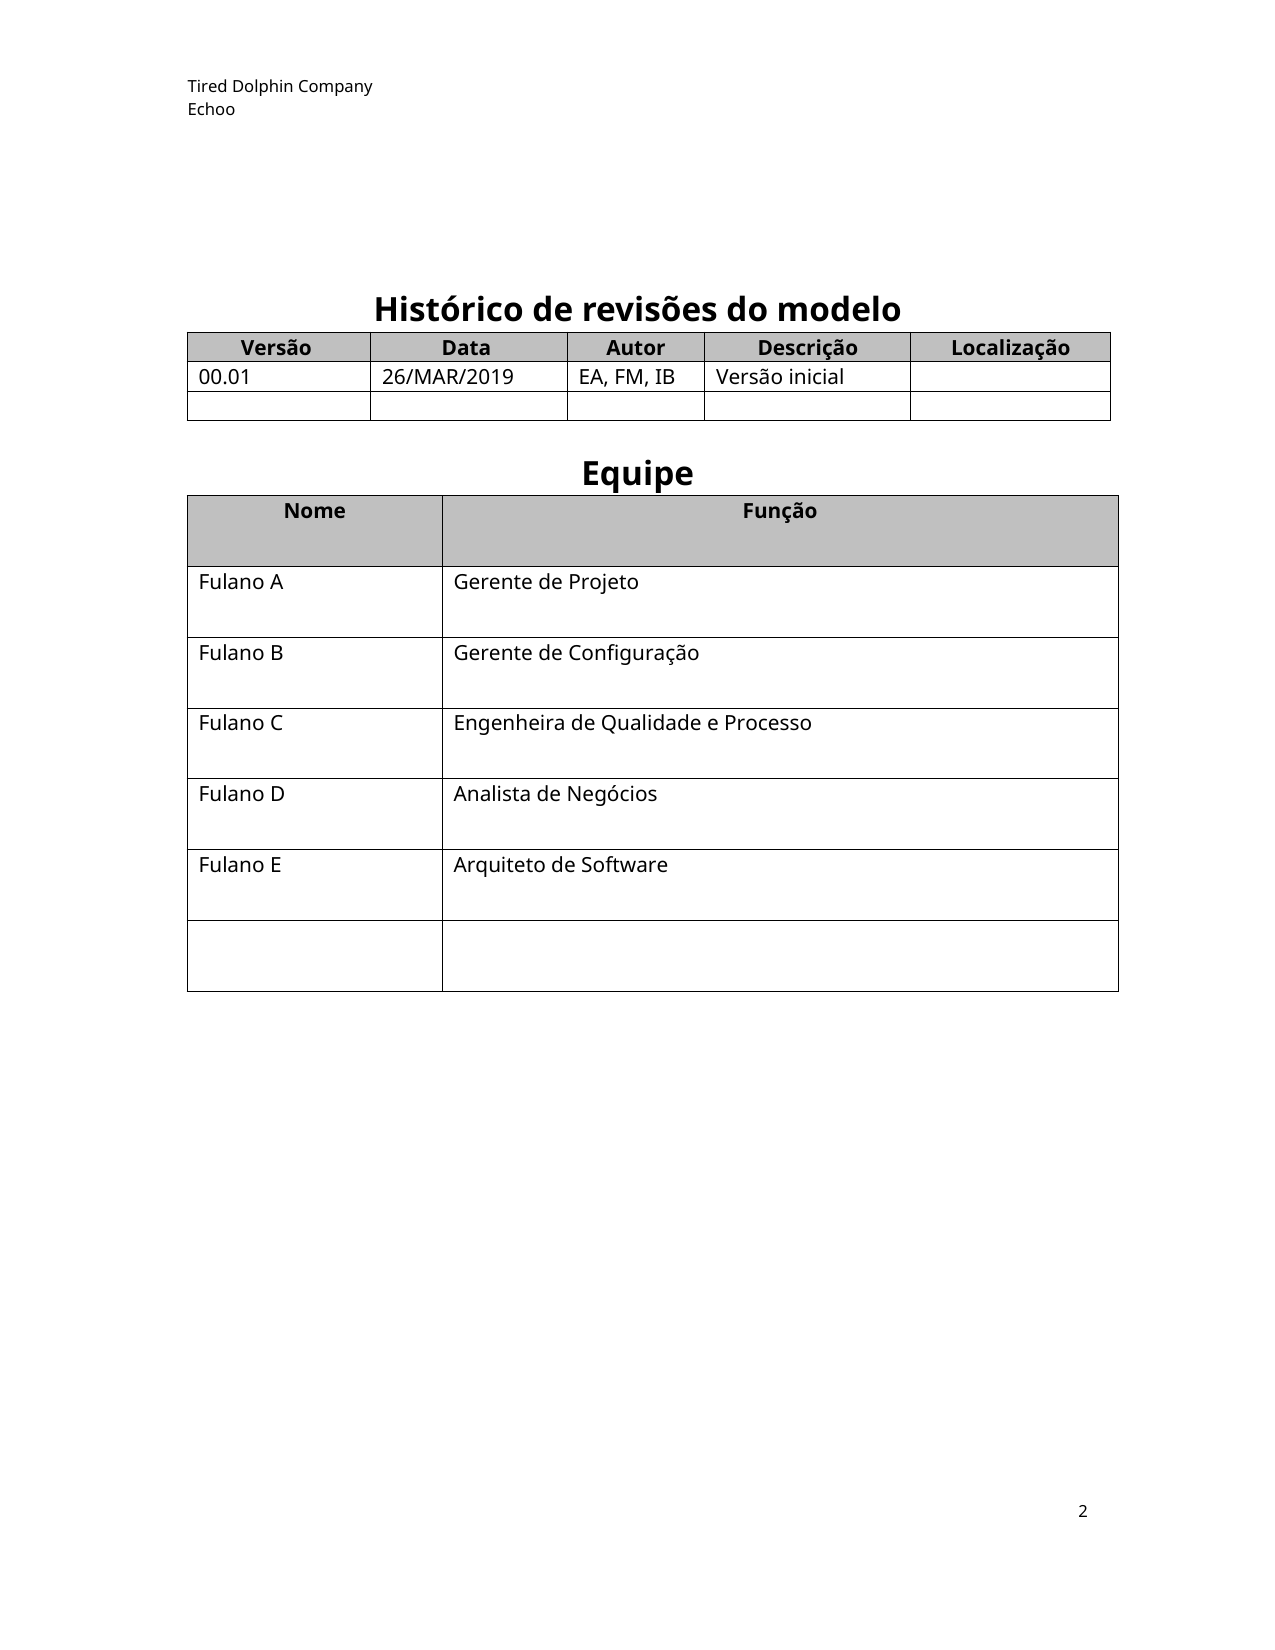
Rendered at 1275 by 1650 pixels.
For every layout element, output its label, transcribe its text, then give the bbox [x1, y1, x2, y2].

table_cell Versão inicial [705, 362, 910, 391]
table_cell Fulano B [188, 638, 442, 707]
table_cell [911, 392, 1110, 420]
table_cell [188, 921, 442, 991]
table_cell 00.01 [188, 362, 370, 391]
table_cell Gerente de Projeto [443, 567, 1118, 637]
table_header Função [443, 496, 1118, 566]
text Histórico de revisões do modelo [187, 286, 1087, 332]
table_cell [443, 921, 1118, 991]
table_cell [371, 392, 567, 420]
table_cell EA, FM, IB [568, 362, 704, 391]
table_cell Fulano E [188, 850, 442, 920]
table_header Nome [188, 496, 442, 566]
table_cell Fulano A [188, 567, 442, 637]
table_cell 26/MAR/2019 [371, 362, 567, 391]
table_header Autor [568, 333, 704, 361]
table_cell Gerente de Configuração [443, 638, 1118, 707]
table_header Data [371, 333, 567, 361]
table_cell Fulano D [188, 779, 442, 849]
table_header Versão [188, 333, 370, 361]
table_cell [188, 392, 370, 420]
table_cell Engenheira de Qualidade e Processo [443, 709, 1118, 778]
table_cell [568, 392, 704, 420]
table_cell Analista de Negócios [443, 779, 1118, 849]
table_cell [911, 362, 1110, 391]
table_header Descrição [705, 333, 910, 361]
text Equipe [187, 449, 1087, 495]
table_cell Fulano C [188, 709, 442, 778]
table_cell Arquiteto de Software [443, 850, 1118, 920]
table_header Localização [911, 333, 1110, 361]
table_cell [705, 392, 910, 420]
